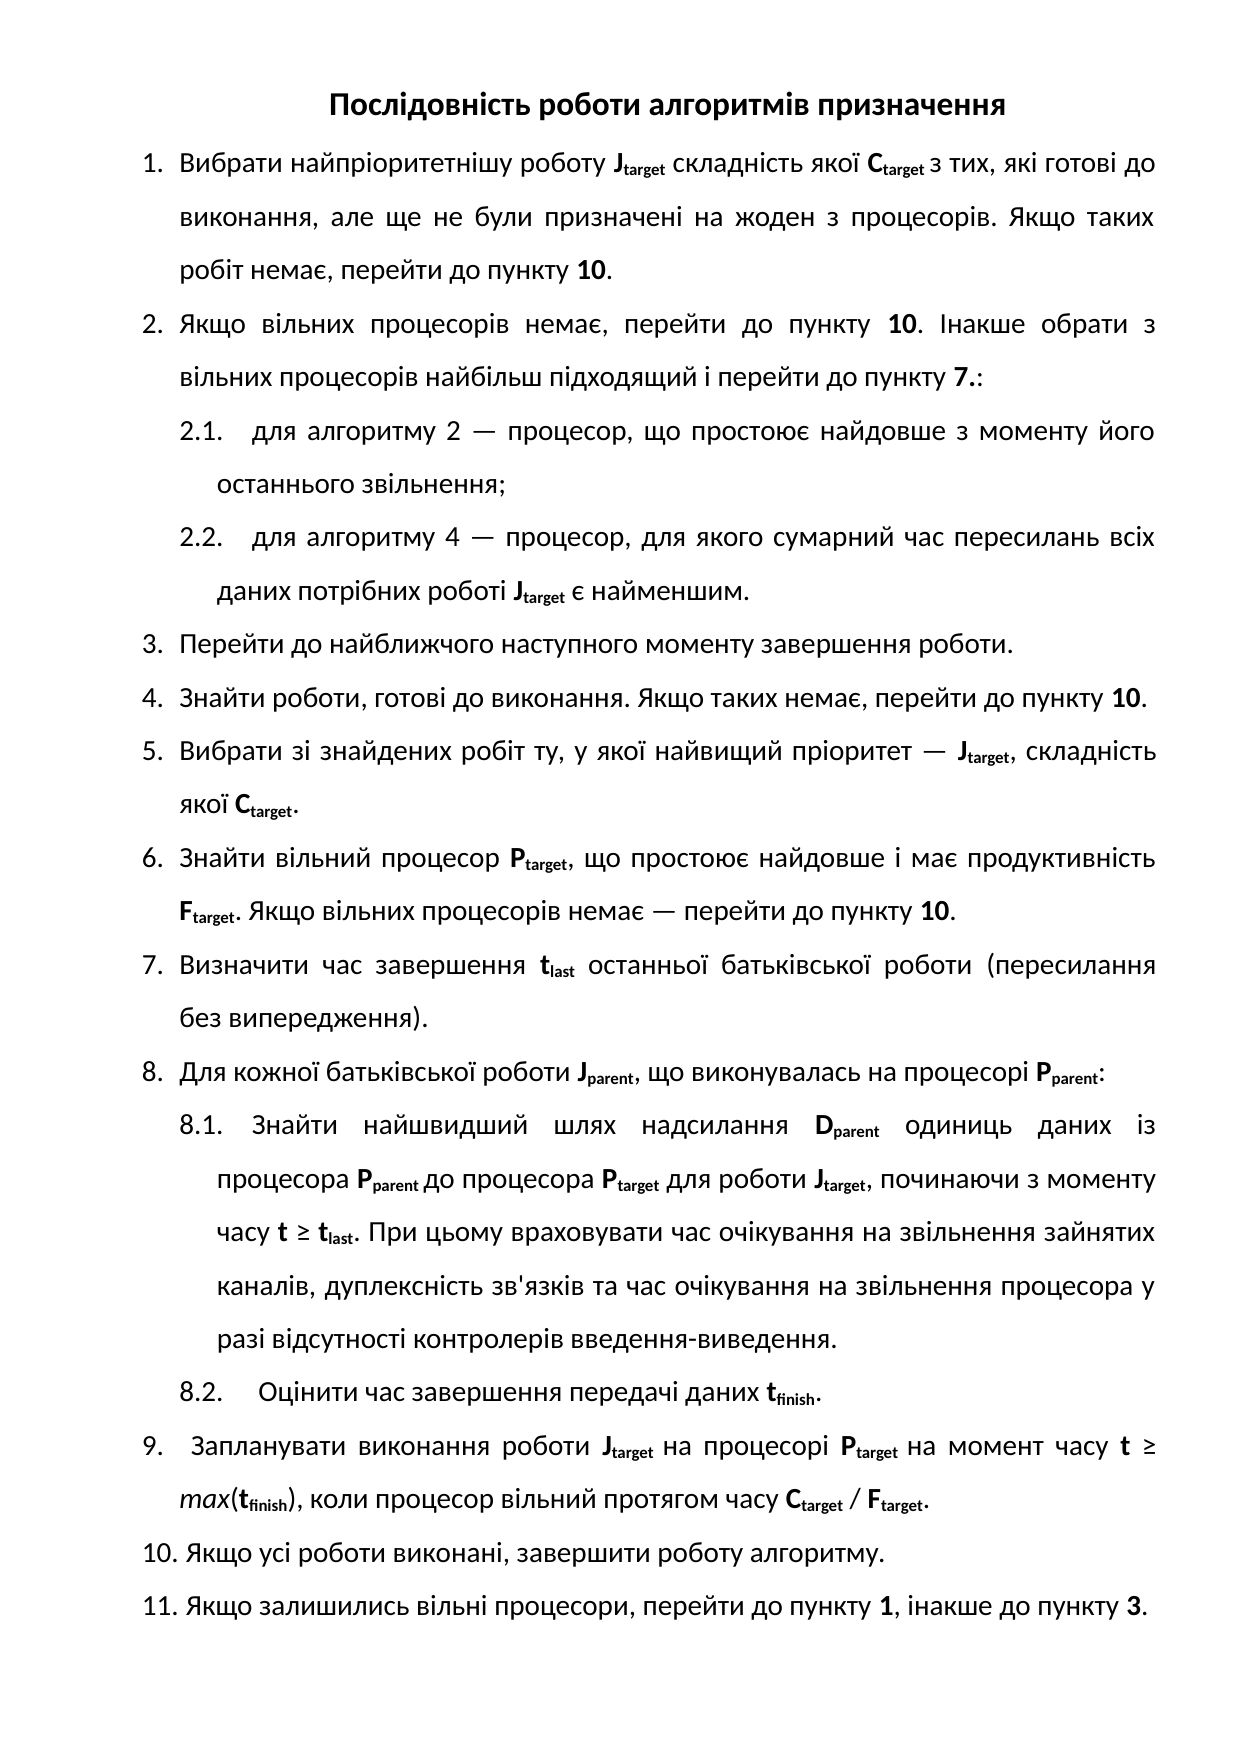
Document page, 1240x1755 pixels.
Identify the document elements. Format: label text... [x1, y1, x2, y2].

list Перейти до найближчого наступного моменту завершення роботи. [142, 625, 1156, 661]
list Знайти найшвидший шлях надсилання Dparent одиниць даних із процесора Pparent до процесора Ptarget для роботи Jtarget, починаючи з моменту часу t ≥ tlast. При цьому враховувати час очікування на звільнення зайнятих каналів, дуплексність зв'язків та час очікування на звільнення процесора у разі відсутності контролерів введення-виведення. [179, 1106, 1156, 1356]
list Якщо вільних процесорів немає, перейти до пункту 10. Інакше обрати з вільних процесорів найбільш підходящий і перейти до пункту 7.: [142, 305, 1156, 394]
list Запланувати виконання роботи Jtarget на процесорі Ptarget на момент часу t ≥ max(tfinish), коли процесор вільний протягом часу Ctarget / Ftarget. [142, 1427, 1156, 1516]
list Знайти вільний процесор Ptarget, що простоює найдовше і має продуктивність Ftarget. Якщо вільних процесорів немає — перейти до пункту 10. [142, 839, 1156, 928]
list Визначити час завершення tlast останньої батьківської роботи (пересилання без випередження). [142, 946, 1156, 1035]
list для алгоритму 4 — процесор, для якого сумарний час пересилань всіх даних потрібних роботі Jtarget є найменшим. [179, 518, 1156, 607]
list Для кожної батьківської роботи Jparent, що виконувалась на процесорі Pparent: [142, 1053, 1156, 1088]
list Вибрати зі знайдених робіт ту, у якої найвищий пріоритет — Jtarget, складність якої Ctarget. [142, 732, 1156, 821]
text Послідовність роботи алгоритмів призначення [104, 83, 1156, 124]
list для алгоритму 2 — процесор, що простоює найдовше з моменту його останнього звільнення; [179, 412, 1156, 501]
list Якщо залишились вільні процесори, перейти до пункту 1, інакше до пункту 3. [142, 1587, 1156, 1623]
list Знайти роботи, готові до виконання. Якщо таких немає, перейти до пункту 10. [142, 679, 1156, 714]
list Оцінити час завершення передачі даних tfinish. [179, 1373, 1156, 1409]
list Якщо усі роботи виконані, завершити роботу алгоритму. [142, 1534, 1156, 1569]
list Вибрати найпріоритетнішу роботу Jtarget складність якої Ctarget з тих, які готові до виконання, але ще не були призначені на жоден з процесорів. Якщо таких робіт немає, перейти до пункту 10. [142, 144, 1156, 287]
